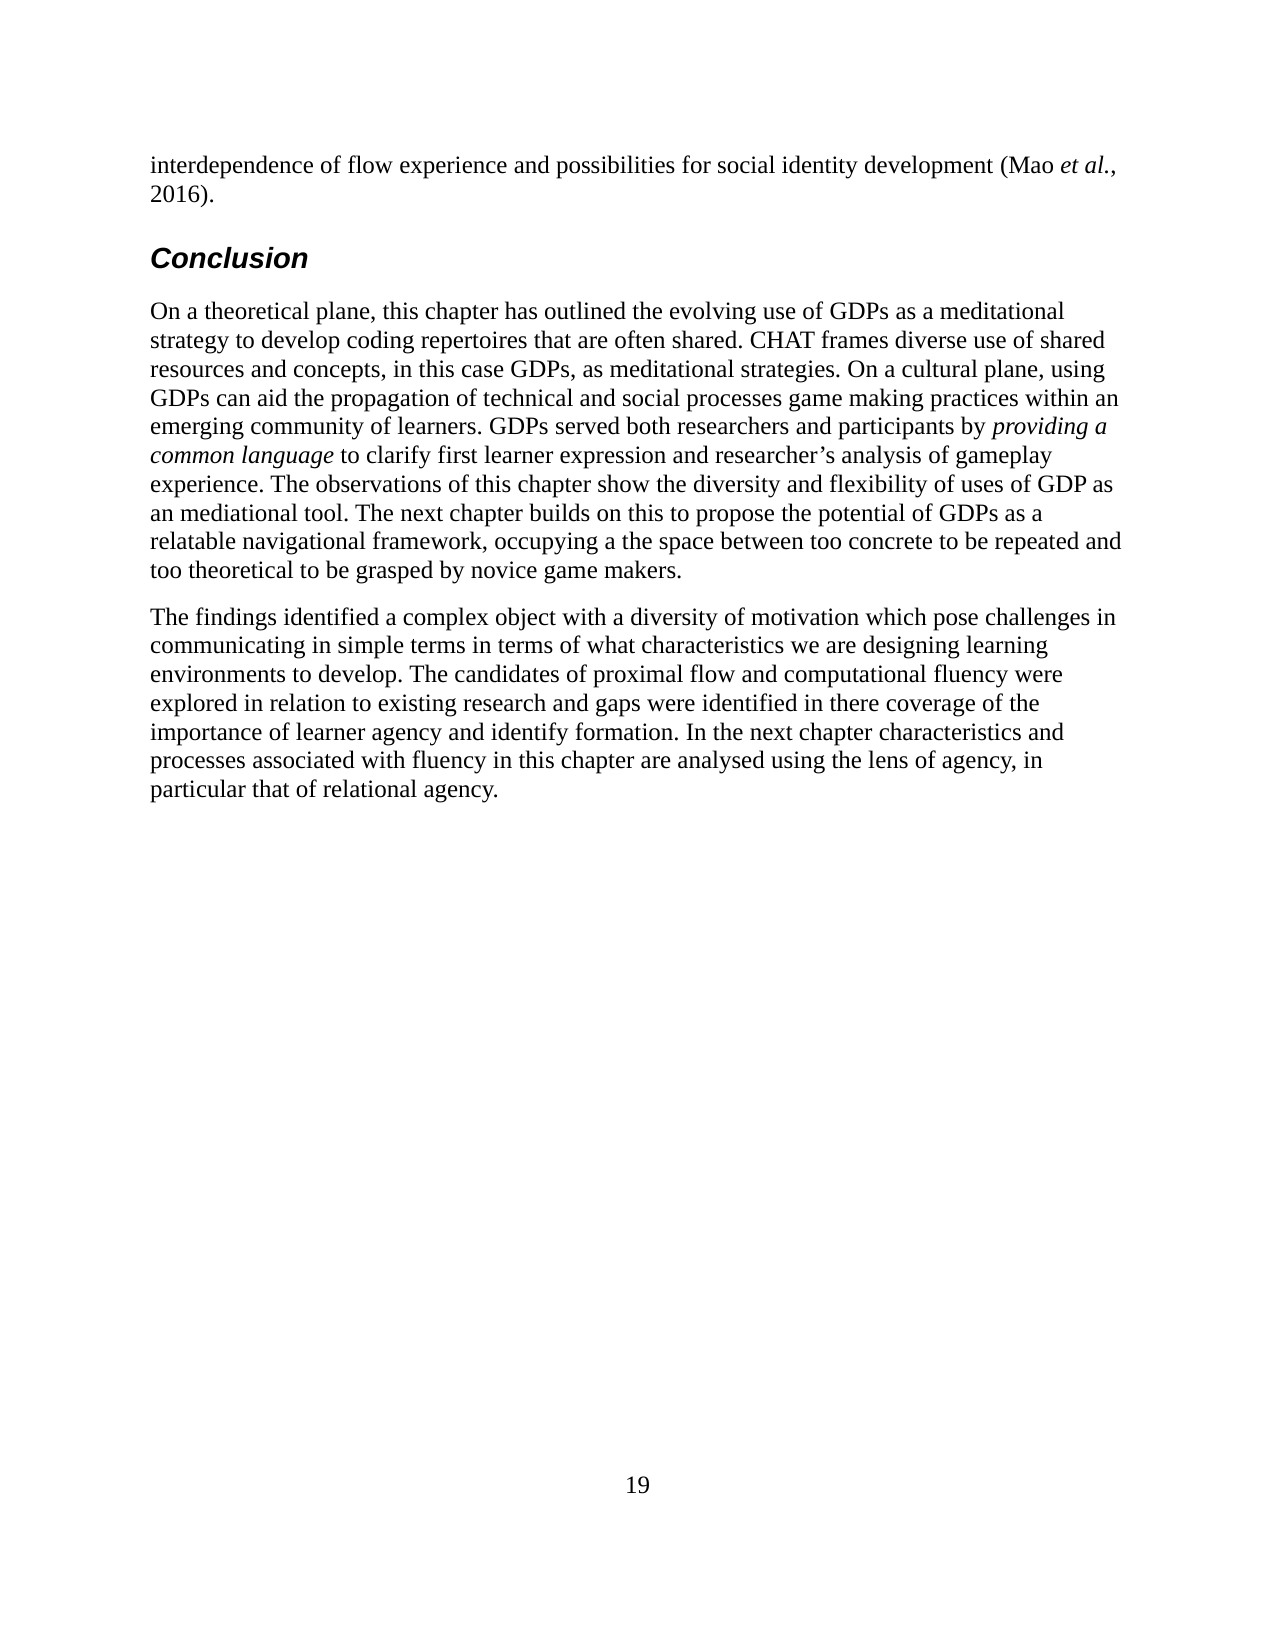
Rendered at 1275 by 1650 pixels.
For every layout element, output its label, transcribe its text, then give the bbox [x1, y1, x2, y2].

text On a theoretical plane, this chapter has outlined the evolving use of GDPs as a meditational strategy to develop coding repertoires that are often shared. CHAT frames diverse use of shared resources and concepts, in this case GDPs, as meditational strategies. On a cultural plane, using GDPs can aid the propagation of technical and social processes game making practices within an emerging community of learners. GDPs served both researchers and participants by providing a common language to clarify first learner expression and researcher’s analysis of gameplay experience. The observations of this chapter show the diversity and flexibility of uses of GDP as an mediational tool. The next chapter builds on this to propose the potential of GDPs as a relatable navigational framework, occupying a the space between too concrete to be repeated and too theoretical to be grasped by novice game makers. [150, 296, 1125, 584]
subtitle Conclusion [150, 241, 1125, 275]
text interdependence of flow experience and possibilities for social identity development (Mao et al., 2016). [150, 150, 1125, 207]
text The findings identified a complex object with a diversity of motivation which pose challenges in communicating in simple terms in terms of what characteristics we are designing learning environments to develop. The candidates of proximal flow and computational fluency were explored in relation to existing research and gaps were identified in there coverage of the importance of learner agency and identify formation. In the next chapter characteristics and processes associated with fluency in this chapter are analysed using the lens of agency, in particular that of relational agency. [150, 602, 1125, 803]
